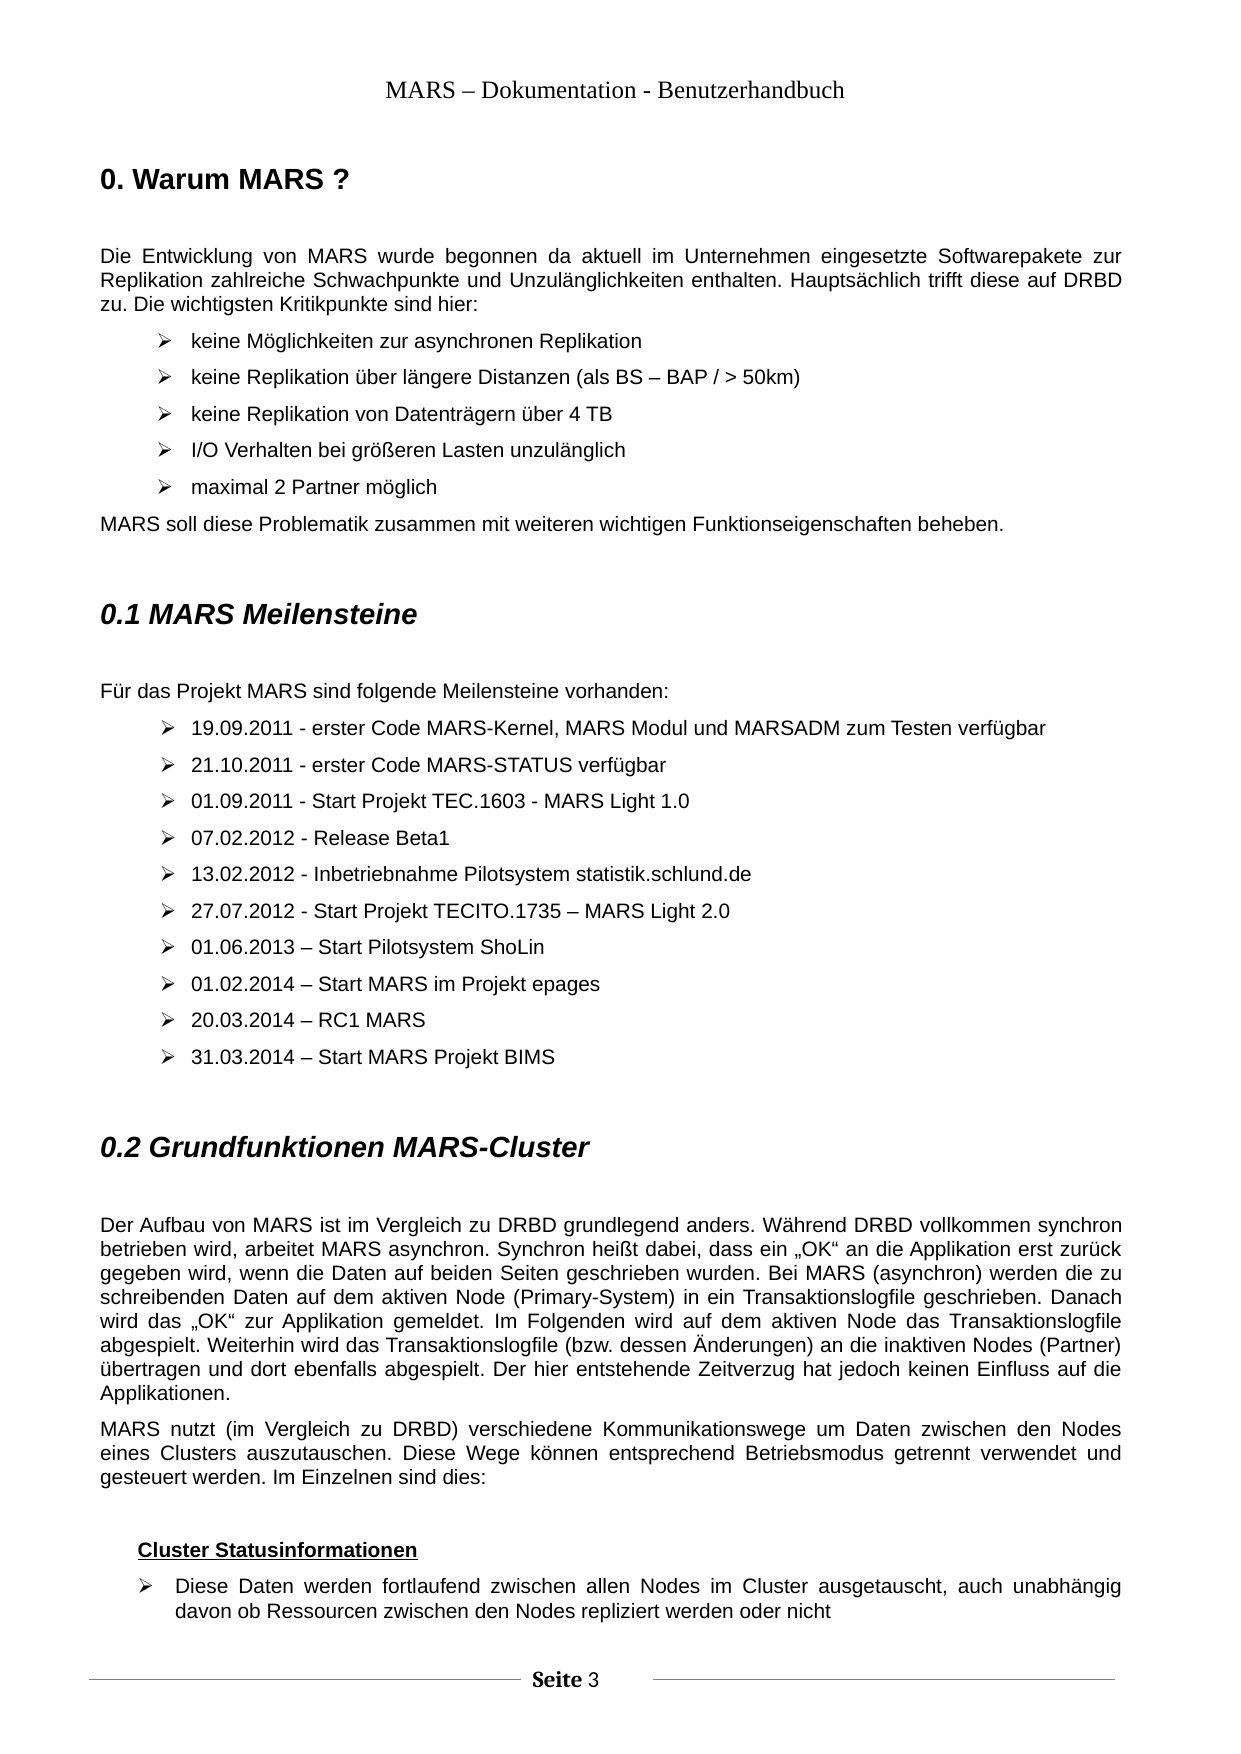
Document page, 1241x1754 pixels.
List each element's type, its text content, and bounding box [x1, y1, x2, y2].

list 13.02.2012 - Inbetriebnahme Pilotsystem statistik.schlund.de [159, 862, 1123, 886]
list 20.03.2014 – RC1 MARS [159, 1008, 1123, 1032]
list 19.09.2011 - erster Code MARS-Kernel, MARS Modul und MARSADM zum Testen verfügbar [159, 716, 1123, 740]
list keine Möglichkeiten zur asynchronen Replikation [156, 329, 1123, 353]
list maximal 2 Partner möglich [156, 475, 1123, 499]
list 31.03.2014 – Start MARS Projekt BIMS [159, 1045, 1123, 1069]
text Cluster Statusinformationen [100, 1538, 1123, 1562]
list keine Replikation über längere Distanzen (als BS – BAP / > 50km) [156, 365, 1123, 389]
list 01.02.2014 – Start MARS im Projekt epages [159, 972, 1123, 996]
list I/O Verhalten bei größeren Lasten unzulänglich [156, 438, 1123, 462]
text MARS soll diese Problematik zusammen mit weiteren wichtigen Funktionseigenschaften beheben. [100, 511, 1123, 535]
list Diese Daten werden fortlaufend zwischen allen Nodes im Cluster ausgetauscht, auch unabhängig davon ob Ressourcen zwischen den Nodes repliziert werden oder nicht [137, 1574, 1123, 1622]
text Die Entwicklung von MARS wurde begonnen da aktuell im Unternehmen eingesetzte Softwarepakete zur Replikation zahlreiche Schwachpunkte und Unzulänglichkeiten enthalten. Hauptsächlich trifft diese auf DRBD zu. Die wichtigsten Kritikpunkte sind hier: [100, 244, 1123, 316]
list 07.02.2012 - Release Beta1 [159, 826, 1123, 849]
list keine Replikation von Datenträgern über 4 TB [156, 402, 1123, 426]
list 27.07.2012 - Start Projekt TECITO.1735 – MARS Light 2.0 [159, 899, 1123, 923]
list 01.09.2011 - Start Projekt TEC.1603 - MARS Light 1.0 [159, 789, 1123, 813]
subtitle 0.2 Grundfunktionen MARS-Cluster [100, 1130, 1123, 1164]
text MARS nutzt (im Vergleich zu DRBD) verschiedene Kommunikationswege um Daten zwischen den Nodes eines Clusters auszutauschen. Diese Wege können entsprechend Betriebsmodus getrennt verwendet und gesteuert werden. Im Einzelnen sind dies: [100, 1417, 1123, 1489]
list 01.06.2013 – Start Pilotsystem ShoLin [159, 935, 1123, 959]
subtitle 0. Warum MARS ? [100, 162, 1123, 195]
subtitle 0.1 MARS Meilensteine [100, 597, 1123, 630]
text Der Aufbau von MARS ist im Vergleich zu DRBD grundlegend anders. Während DRBD vollkommen synchron betrieben wird, arbeitet MARS asynchron. Synchron heißt dabei, dass ein „OK“ an die Applikation erst zurück gegeben wird, wenn die Daten auf beiden Seiten geschrieben wurden. Bei MARS (asynchron) werden die zu schreibenden Daten auf dem aktiven Node (Primary-System) in ein Transaktionslogfile geschrieben. Danach wird das „OK“ zur Applikation gemeldet. Im Folgenden wird auf dem aktiven Node das Transaktionslogfile abgespielt. Weiterhin wird das Transaktionslogfile (bzw. dessen Änderungen) an die inaktiven Nodes (Partner) übertragen und dort ebenfalls abgespielt. Der hier entstehende Zeitverzug hat jedoch keinen Einfluss auf die Applikationen. [100, 1213, 1123, 1404]
text Für das Projekt MARS sind folgende Meilensteine vorhanden: [100, 679, 1123, 703]
list 21.10.2011 - erster Code MARS-STATUS verfügbar [159, 752, 1123, 776]
